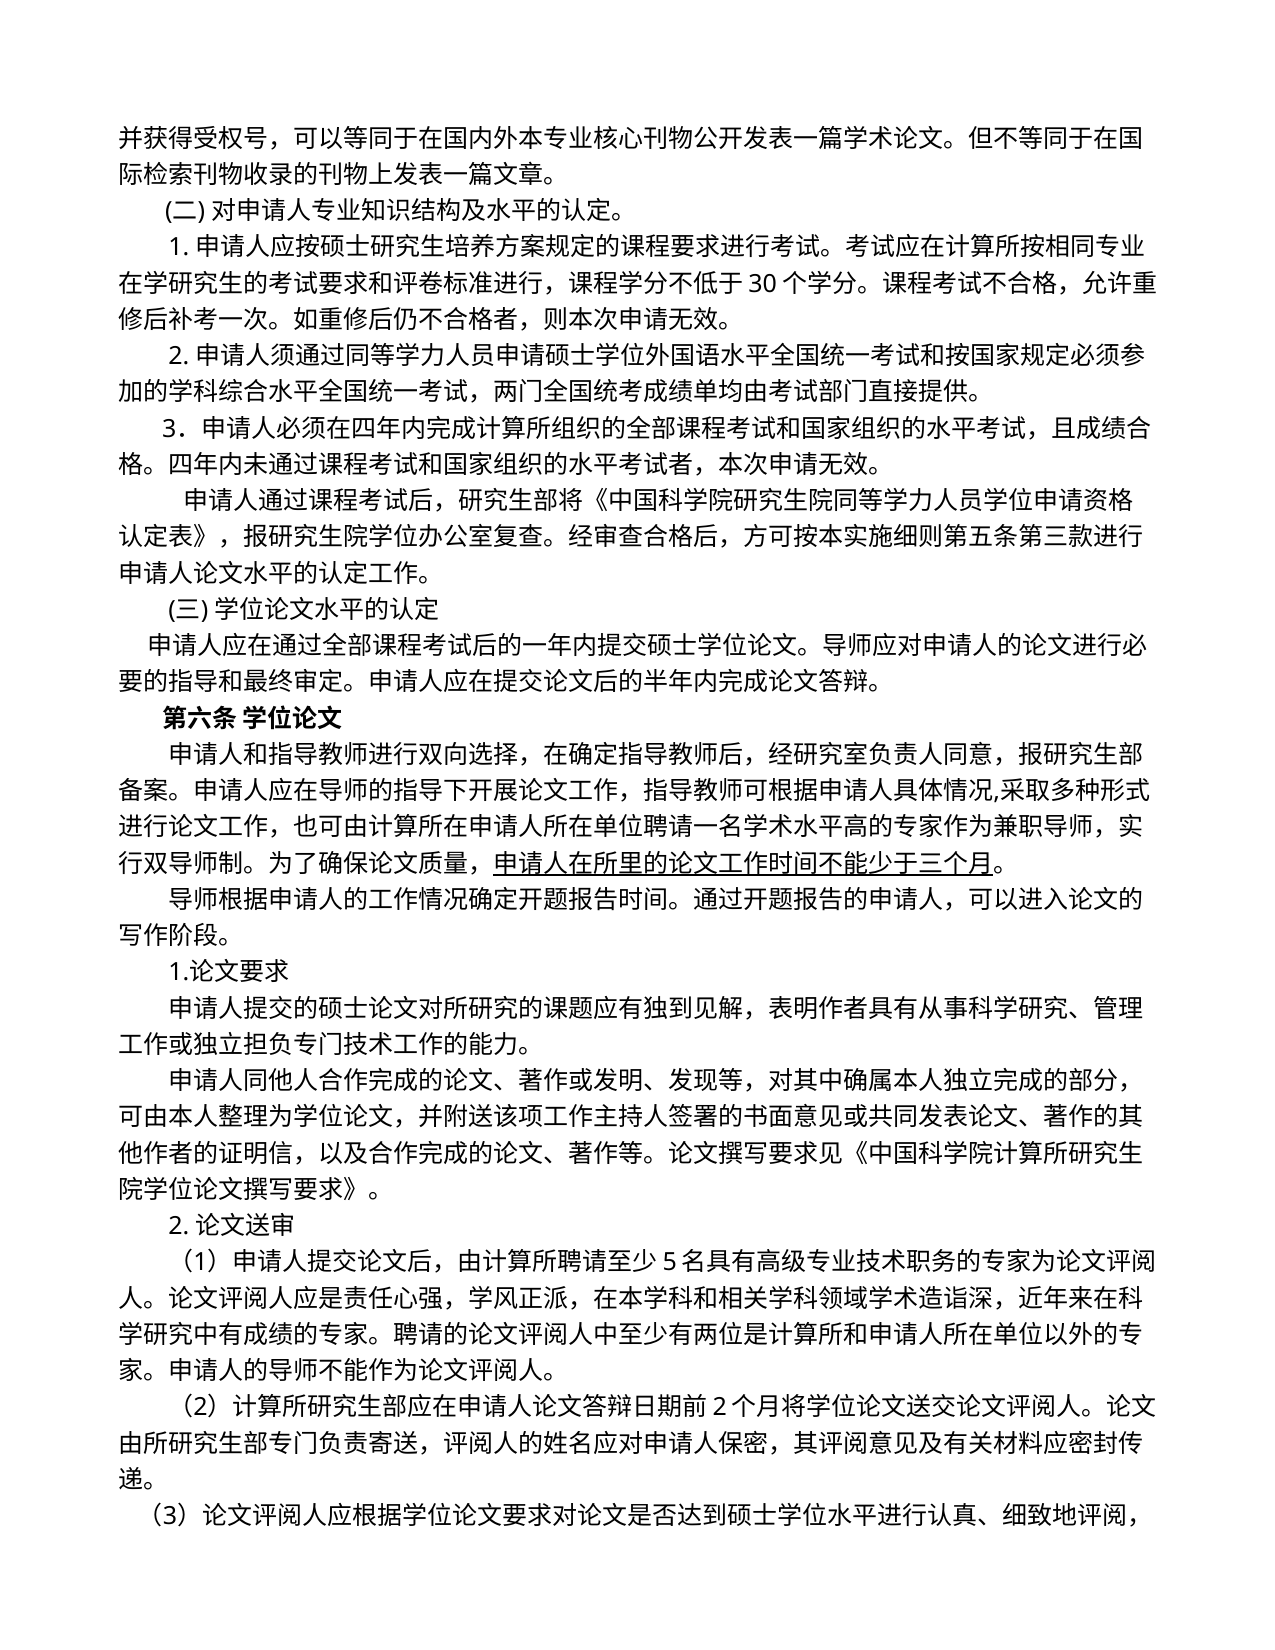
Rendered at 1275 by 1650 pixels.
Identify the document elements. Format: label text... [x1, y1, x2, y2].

text 申请人提交的硕士论文对所研究的课题应有独到见解，表明作者具有从事科学研究、管理工作或独立担负专门技术工作的能力。 申请人同他人合作完成的论文、著作或发明、发现等，对其中确属本人独立完成的部分，可由本人整理为学位论文，并附送该项工作主持人签署的书面意见或共同发表论文、著作的其他作者的证明信，以及合作完成的论文、著作等。论文撰写要求见《中国科学院计算所研究生院学位论文撰写要求》。 2. 论文送审 （1）申请人提交论文后，由计算所聘请至少5名具有高级专业技术职务的专家为论文评阅人。论文评阅人应是责任心强，学风正派，在本学科和相关学科领域学术造诣深，近年来在科学研究中有成绩的专家。聘请的论文评阅人中至少有两位是计算所和申请人所在单位以外的专家。申请人的导师不能作为论文评阅人。 （2）计算所研究生部应在申请人论文答辩日期前2个月将学位论文送交论文评阅人。论文由所研究生部专门负责寄送，评阅人的姓名应对申请人保密，其评阅意见及有关材料应密封传递。 （3）论文评阅人应根据学位论文要求对论文是否达到硕士学位水平进行认真、细致地评阅，对论文提出评阅意见及修改要求，并对论文写出详细的学术评语，供论文答辩委员会参考。 论文评阅过程中若有1位评阅人持否定意见，则由研究生部再增聘2位评阅人进行评阅; 若有两位评阅人持否定意见，本次申请无效。 3. 论文答辩 论文答辩委员会应由不少于7名具有高级专业技术职务的本学科和相关学科专家组成，其中至少5人是研究生导师、3人是计算所和申请人所在单位以外的专家。申请人的导师不能聘为论文答辩委员会成员。论文答辩委员会的组成人选由接受学位申请单位学位评定委员会批准。 论文答辩日期前半个月由所研究生部将学位论文送交论文答辩委员会。答辩委员会成员在答辩前必须审阅论文。 论文答辩委员会根据论文达到的水平及答辩情况进行综合评价，以无记名投票方式表决，获全体成员2/3以上（含2/3）同意，方可作出建议授予硕士学位的决议。 论文答辩委员会成员应填写《中国科学院研究生院同等学力人员论文答辩情况和学位授予决议书》，决议书经论文答辩委员会主席签字后，报接受学位申请单位学位评定委员会审议。论文答辩应有详细的记录，论文答辩应公开举行。 论文答辩未通过，本次申请无效。论文答辩未通过，但论文答辩委员会建议修改论文后再重新答辩者，可在半年后至一年内重新答辩一次，第二次答辩仍未通过者，本次申请无效。 申请人不得同时向两个及以上学位授予单位提出申请。 [118, 988, 1157, 1532]
text 1.论文要求 [118, 952, 1157, 988]
text 第六条 学位论文 [118, 698, 1157, 734]
text (二) 对申请人专业知识结构及水平的认定。 1. 申请人应按硕士研究生培养方案规定的课程要求进行考试。考试应在计算所按相同专业在学研究生的考试要求和评卷标准进行，课程学分不低于30个学分。课程考试不合格，允许重修后补考一次。如重修后仍不合格者，则本次申请无效。 2. 申请人须通过同等学力人员申请硕士学位外国语水平全国统一考试和按国家规定必须参加的学科综合水平全国统一考试，两门全国统考成绩单均由考试部门直接提供。 [118, 191, 1157, 408]
text 并获得受权号，可以等同于在国内外本专业核心刊物公开发表一篇学术论文。但不等同于在国际检索刊物收录的刊物上发表一篇文章。 [118, 118, 1157, 191]
text 3．申请人必须在四年内完成计算所组织的全部课程考试和国家组织的水平考试，且成绩合格。四年内未通过课程考试和国家组织的水平考试者，本次申请无效。 [118, 408, 1157, 481]
text 申请人和指导教师进行双向选择，在确定指导教师后，经研究室负责人同意，报研究生部备案。申请人应在导师的指导下开展论文工作，指导教师可根据申请人具体情况,采取多种形式进行论文工作，也可由计算所在申请人所在单位聘请一名学术水平高的专家作为兼职导师，实行双导师制。为了确保论文质量，申请人在所里的论文工作时间不能少于三个月。 [118, 734, 1157, 879]
text 导师根据申请人的工作情况确定开题报告时间。通过开题报告的申请人，可以进入论文的写作阶段。 [118, 879, 1157, 952]
text 申请人通过课程考试后，研究生部将《中国科学院研究生院同等学力人员学位申请资格认定表》，报研究生院学位办公室复查。经审查合格后，方可按本实施细则第五条第三款进行申请人论文水平的认定工作。 (三) 学位论文水平的认定 申请人应在通过全部课程考试后的一年内提交硕士学位论文。导师应对申请人的论文进行必要的指导和最终审定。申请人应在提交论文后的半年内完成论文答辩。 [118, 481, 1157, 698]
